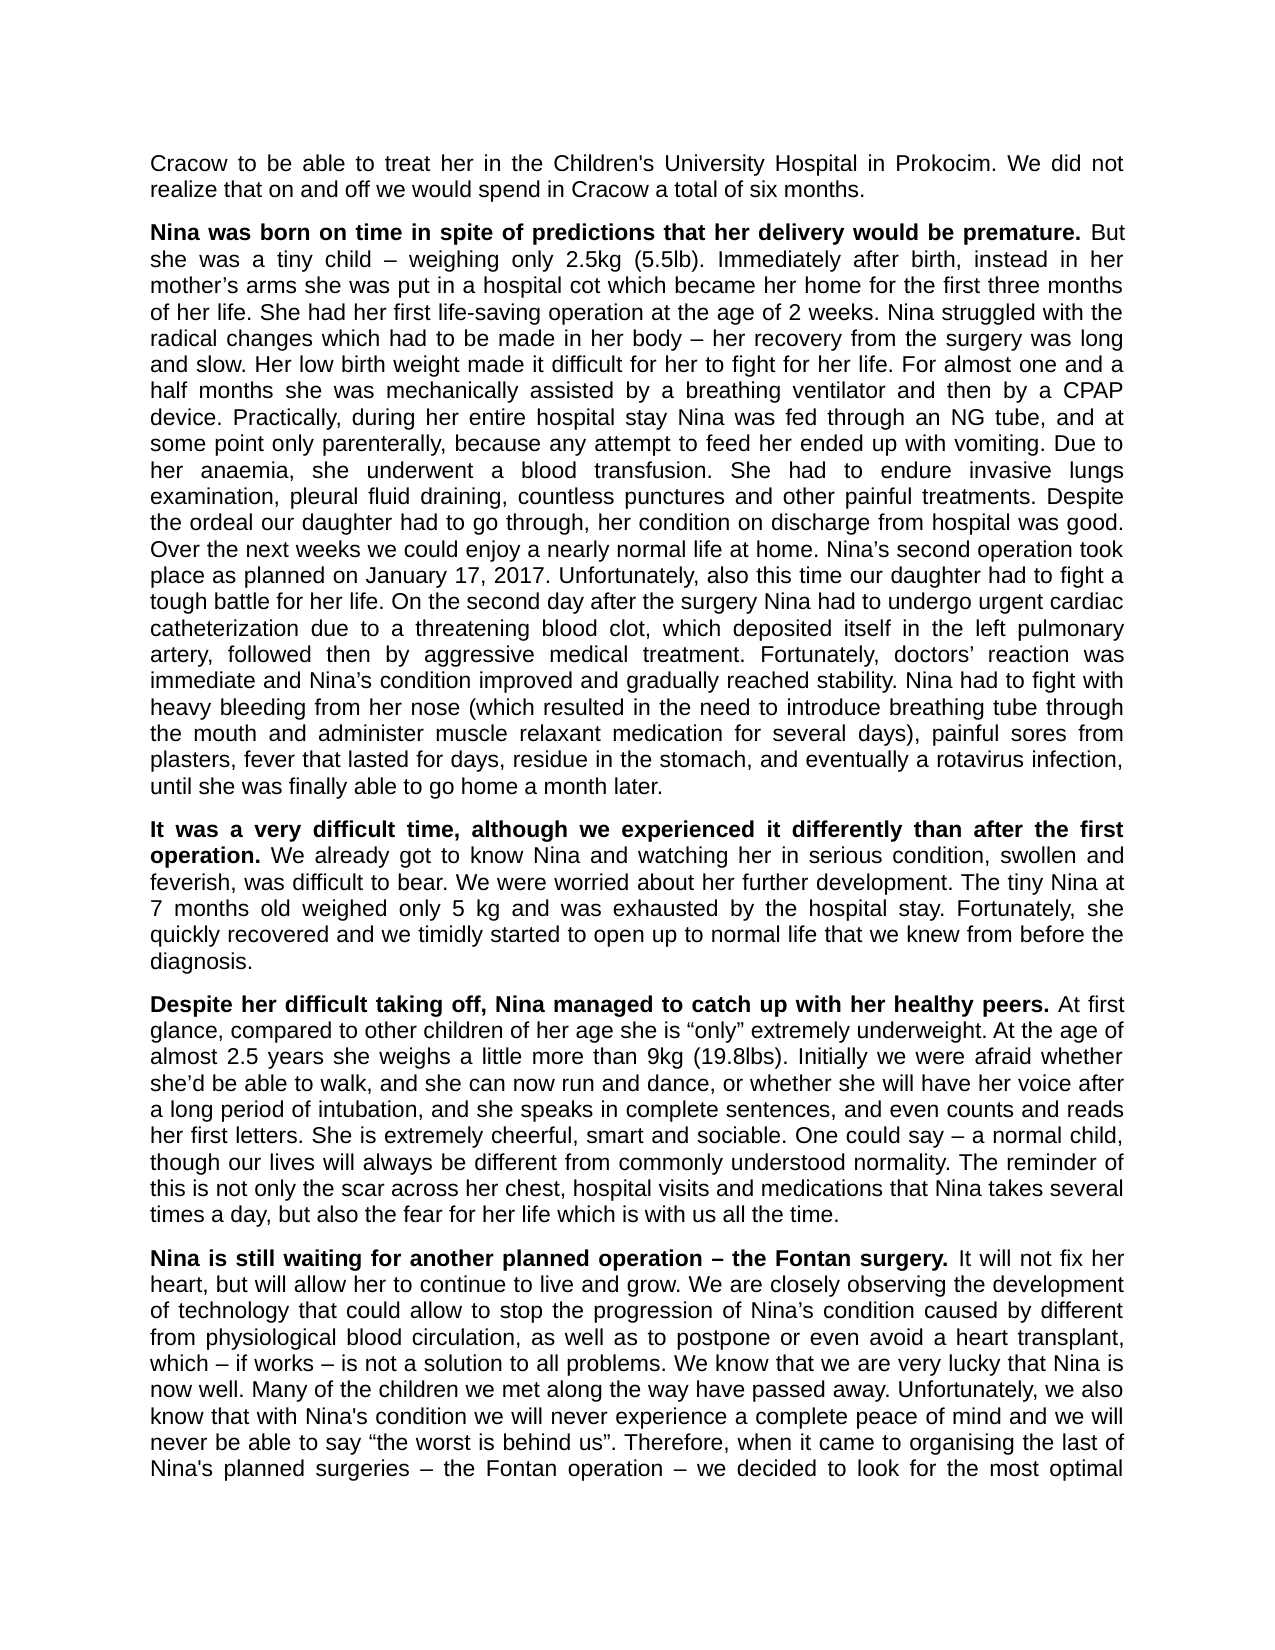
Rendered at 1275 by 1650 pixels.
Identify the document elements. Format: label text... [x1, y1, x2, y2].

text It was a very difficult time, although we experienced it differently than after the first operation. We already got to know Nina and watching her in serious condition, swollen and feverish, was difficult to bear. We were worried about her further development. The tiny Nina at 7 months old weighed only 5 kg and was exhausted by the hospital stay. Fortunately, she quickly recovered and we timidly started to open up to normal life that we knew from before the diagnosis. [150, 816, 1125, 974]
text Despite her difficult taking off, Nina managed to catch up with her healthy peers. At first glance, compared to other children of her age she is “only” extremely underweight. At the age of almost 2.5 years she weighs a little more than 9kg (19.8lbs). Initially we were afraid whether she’d be able to walk, and she can now run and dance, or whether she will have her voice after a long period of intubation, and she speaks in complete sentences, and even counts and reads her first letters. She is extremely cheerful, smart and sociable. One could say – a normal child, though our lives will always be different from commonly understood normality. The reminder of this is not only the scar across her chest, hospital visits and medications that Nina takes several times a day, but also the fear for her life which is with us all the time. [150, 991, 1125, 1228]
text Nina is still waiting for another planned operation – the Fontan surgery. It will not fix her heart, but will allow her to continue to live and grow. We are closely observing the development of technology that could allow to stop the progression of Nina’s condition caused by different from physiological blood circulation, as well as to postpone or even avoid a heart transplant, which – if works – is not a solution to all problems. We know that we are very lucky that Nina is now well. Many of the children we met along the way have passed away. Unfortunately, we also know that with Nina's condition we will never experience a complete peace of mind and we will never be able to say “the worst is behind us”. Therefore, when it came to organising the last of Nina's planned surgeries – the Fontan operation – we decided to look for the most optimal [150, 1244, 1125, 1482]
text Nina was born on time in spite of predictions that her delivery would be premature. But she was a tiny child – weighing only 2.5kg (5.5lb). Immediately after birth, instead in her mother’s arms she was put in a hospital cot which became her home for the first three months of her life. She had her first life-saving operation at the age of 2 weeks. Nina struggled with the radical changes which had to be made in her body – her recovery from the surgery was long and slow. Her low birth weight made it difficult for her to fight for her life. For almost one and a half months she was mechanically assisted by a breathing ventilator and then by a CPAP device. Practically, during her entire hospital stay Nina was fed through an NG tube, and at some point only parenterally, because any attempt to feed her ended up with vomiting. Due to her anaemia, she underwent a blood transfusion. She had to endure invasive lungs examination, pleural fluid draining, countless punctures and other painful treatments. Despite the ordeal our daughter had to go through, her condition on discharge from hospital was good. Over the next weeks we could enjoy a nearly normal life at home. Nina’s second operation took place as planned on January 17, 2017. Unfortunately, also this time our daughter had to fight a tough battle for her life. On the second day after the surgery Nina had to undergo urgent cardiac catheterization due to a threatening blood clot, which deposited itself in the left pulmonary artery, followed then by aggressive medical treatment. Fortunately, doctors’ reaction was immediate and Nina’s condition improved and gradually reached stability. Nina had to fight with heavy bleeding from her nose (which resulted in the need to introduce breathing tube through the mouth and administer muscle relaxant medication for several days), painful sores from plasters, fever that lasted for days, residue in the stomach, and eventually a rotavirus infection, until she was finally able to go home a month later. [150, 219, 1125, 799]
text Cracow to be able to treat her in the Children's University Hospital in Prokocim. We did not realize that on and off we would spend in Cracow a total of six months. [150, 150, 1125, 203]
